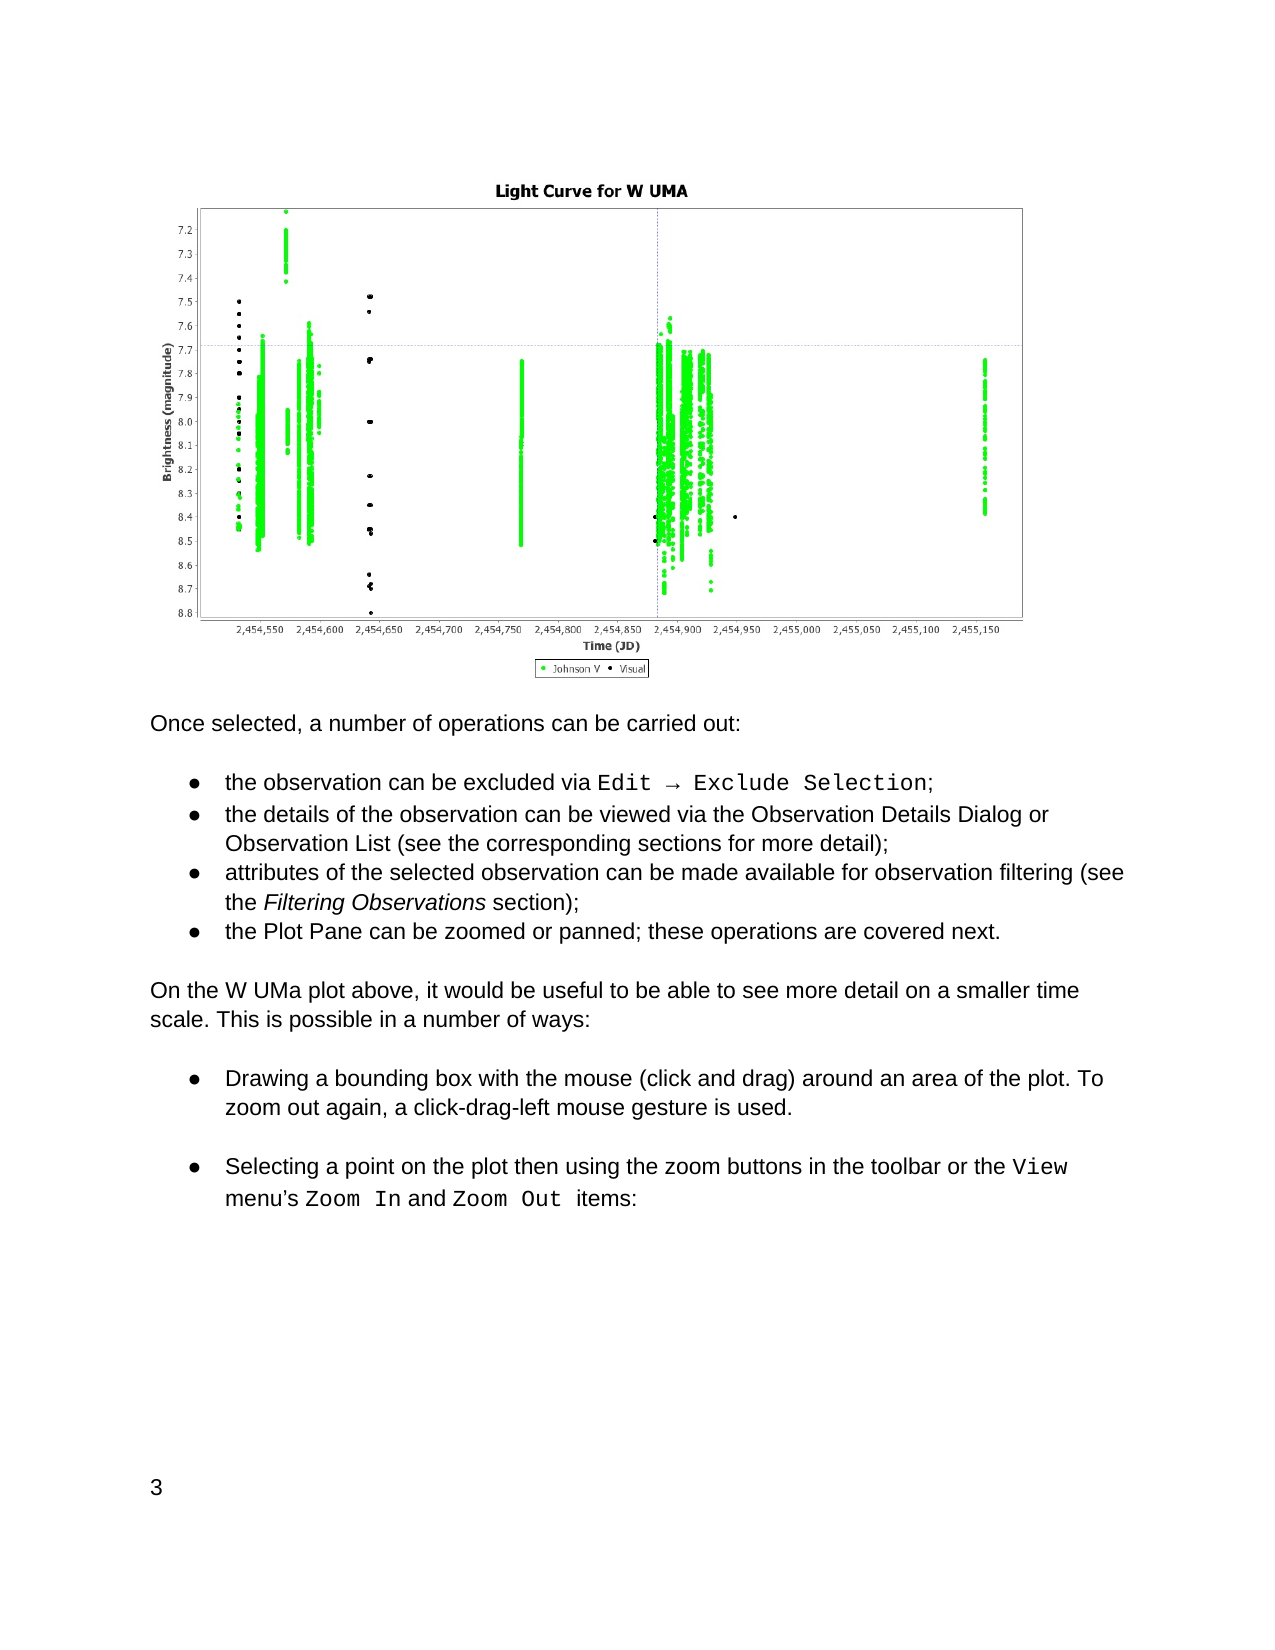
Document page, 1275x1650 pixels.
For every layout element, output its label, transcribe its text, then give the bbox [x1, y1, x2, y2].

text On the W UMa plot above, it would be useful to be able to see more detail on a smaller time scale. This is possible in a number of ways: [150, 978, 1125, 1033]
list Drawing a bounding box with the mouse (click and drag) around an area of the plot. To zoom out again, a click-drag-left mouse gesture is used. [187, 1066, 1125, 1121]
list the details of the observation can be viewed via the Observation Details Dialog or Observation List (see the corresponding sections for more detail); [187, 801, 1125, 856]
list Selecting a point on the plot then using the zoom buttons in the toolbar or the View menu’s Zoom In and Zoom Out items: [187, 1154, 1125, 1213]
list the observation can be excluded via Edit → Exclude Selection; [187, 770, 1125, 797]
picture [150, 179, 1032, 678]
list attributes of the selected observation can be made available for observation filtering (see the Filtering Observations section); [187, 860, 1125, 915]
list the Plot Pane can be zoomed or panned; these operations are covered next. [187, 919, 1125, 944]
text Once selected, a number of operations can be carried out: [150, 711, 1125, 737]
